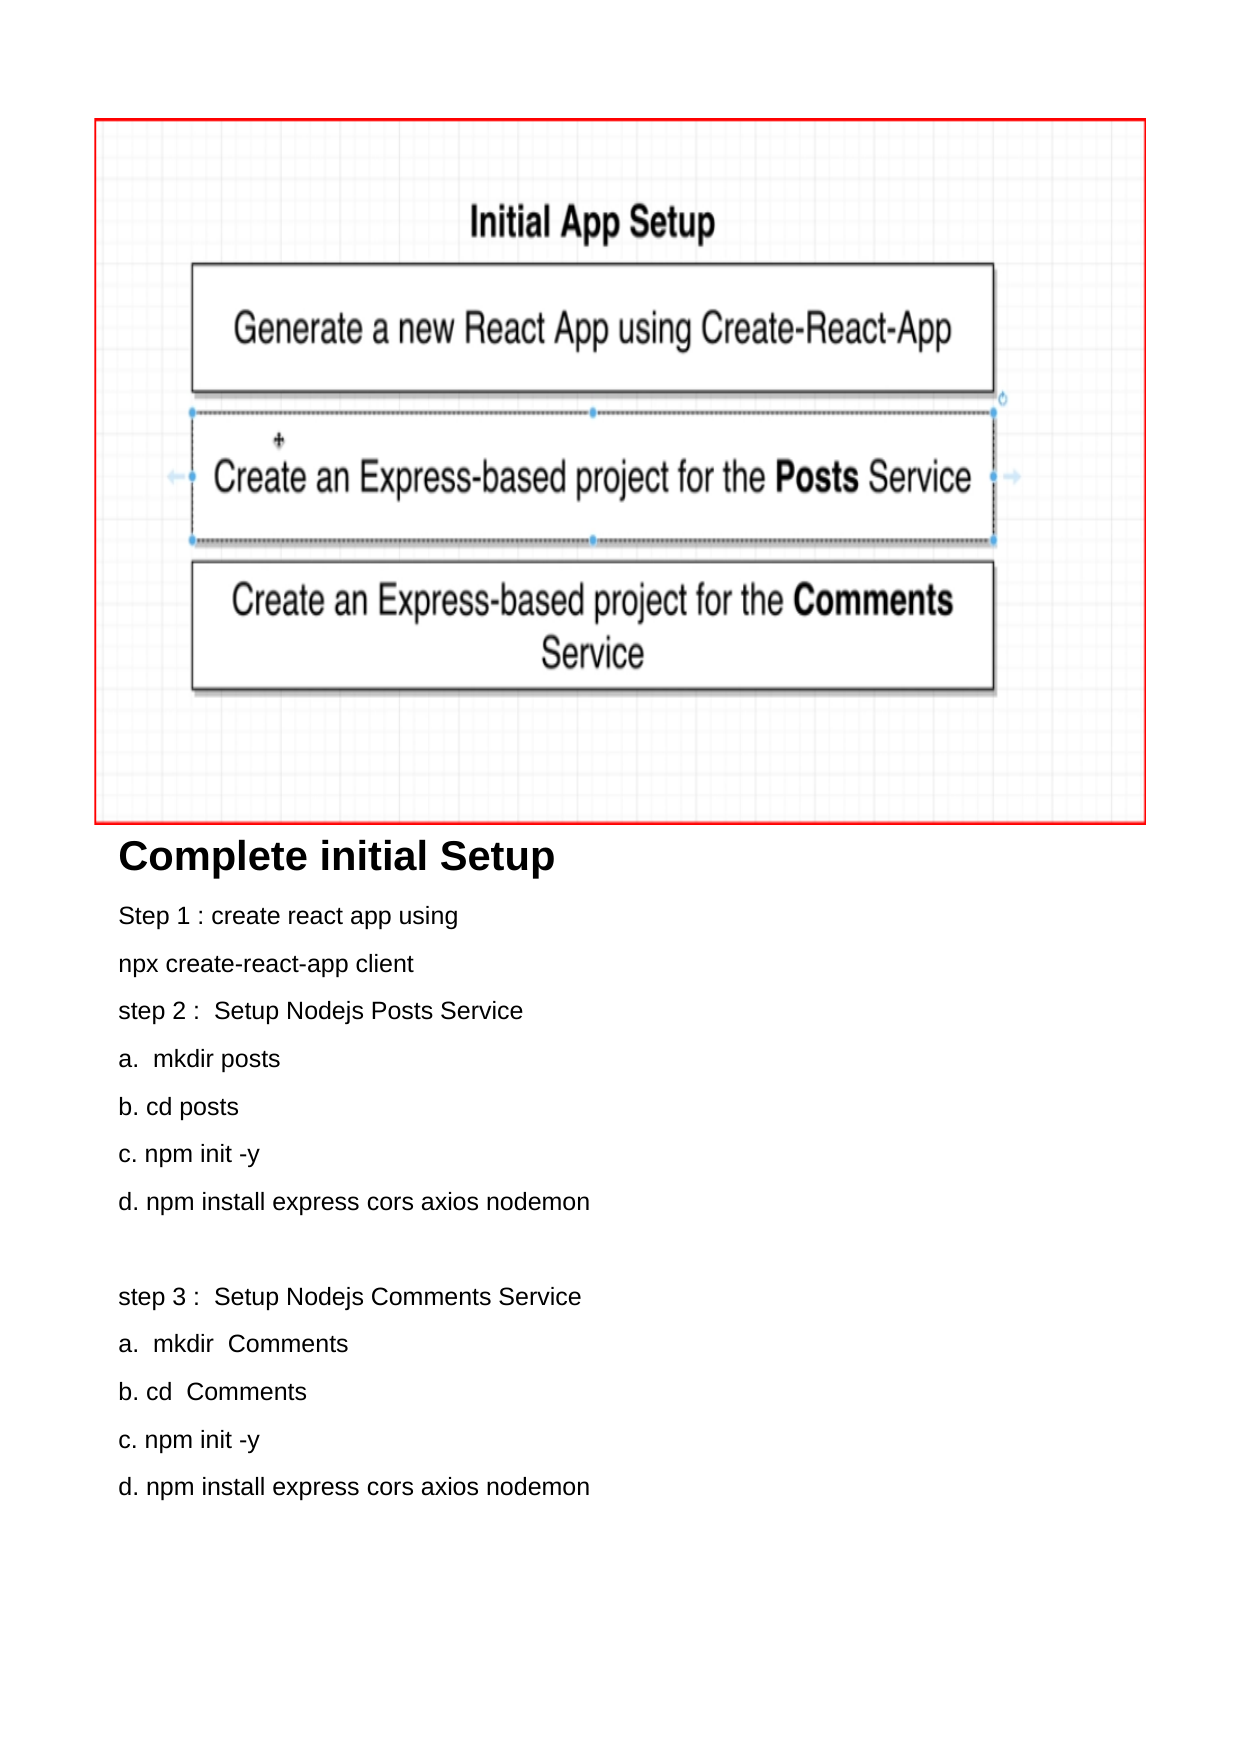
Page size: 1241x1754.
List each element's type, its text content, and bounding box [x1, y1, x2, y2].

text d. npm install express cors axios nodemon [118, 1472, 1122, 1501]
text a. mkdir posts [118, 1044, 1122, 1073]
text b. cd posts [118, 1091, 1122, 1120]
text Step 1 : create react app using [118, 901, 1122, 930]
text Complete initial Setup [118, 825, 1122, 879]
text d. npm install express cors axios nodemon [118, 1187, 1122, 1215]
picture [94, 118, 1146, 825]
text npx create-react-app client [118, 949, 1122, 977]
text b. cd Comments [118, 1377, 1122, 1406]
text c. npm init -y [118, 1139, 1122, 1168]
text c. npm init -y [118, 1425, 1122, 1453]
text a. mkdir Comments [118, 1329, 1122, 1358]
text step 3 : Setup Nodejs Comments Service [118, 1282, 1122, 1311]
text step 2 : Setup Nodejs Posts Service [118, 996, 1122, 1025]
